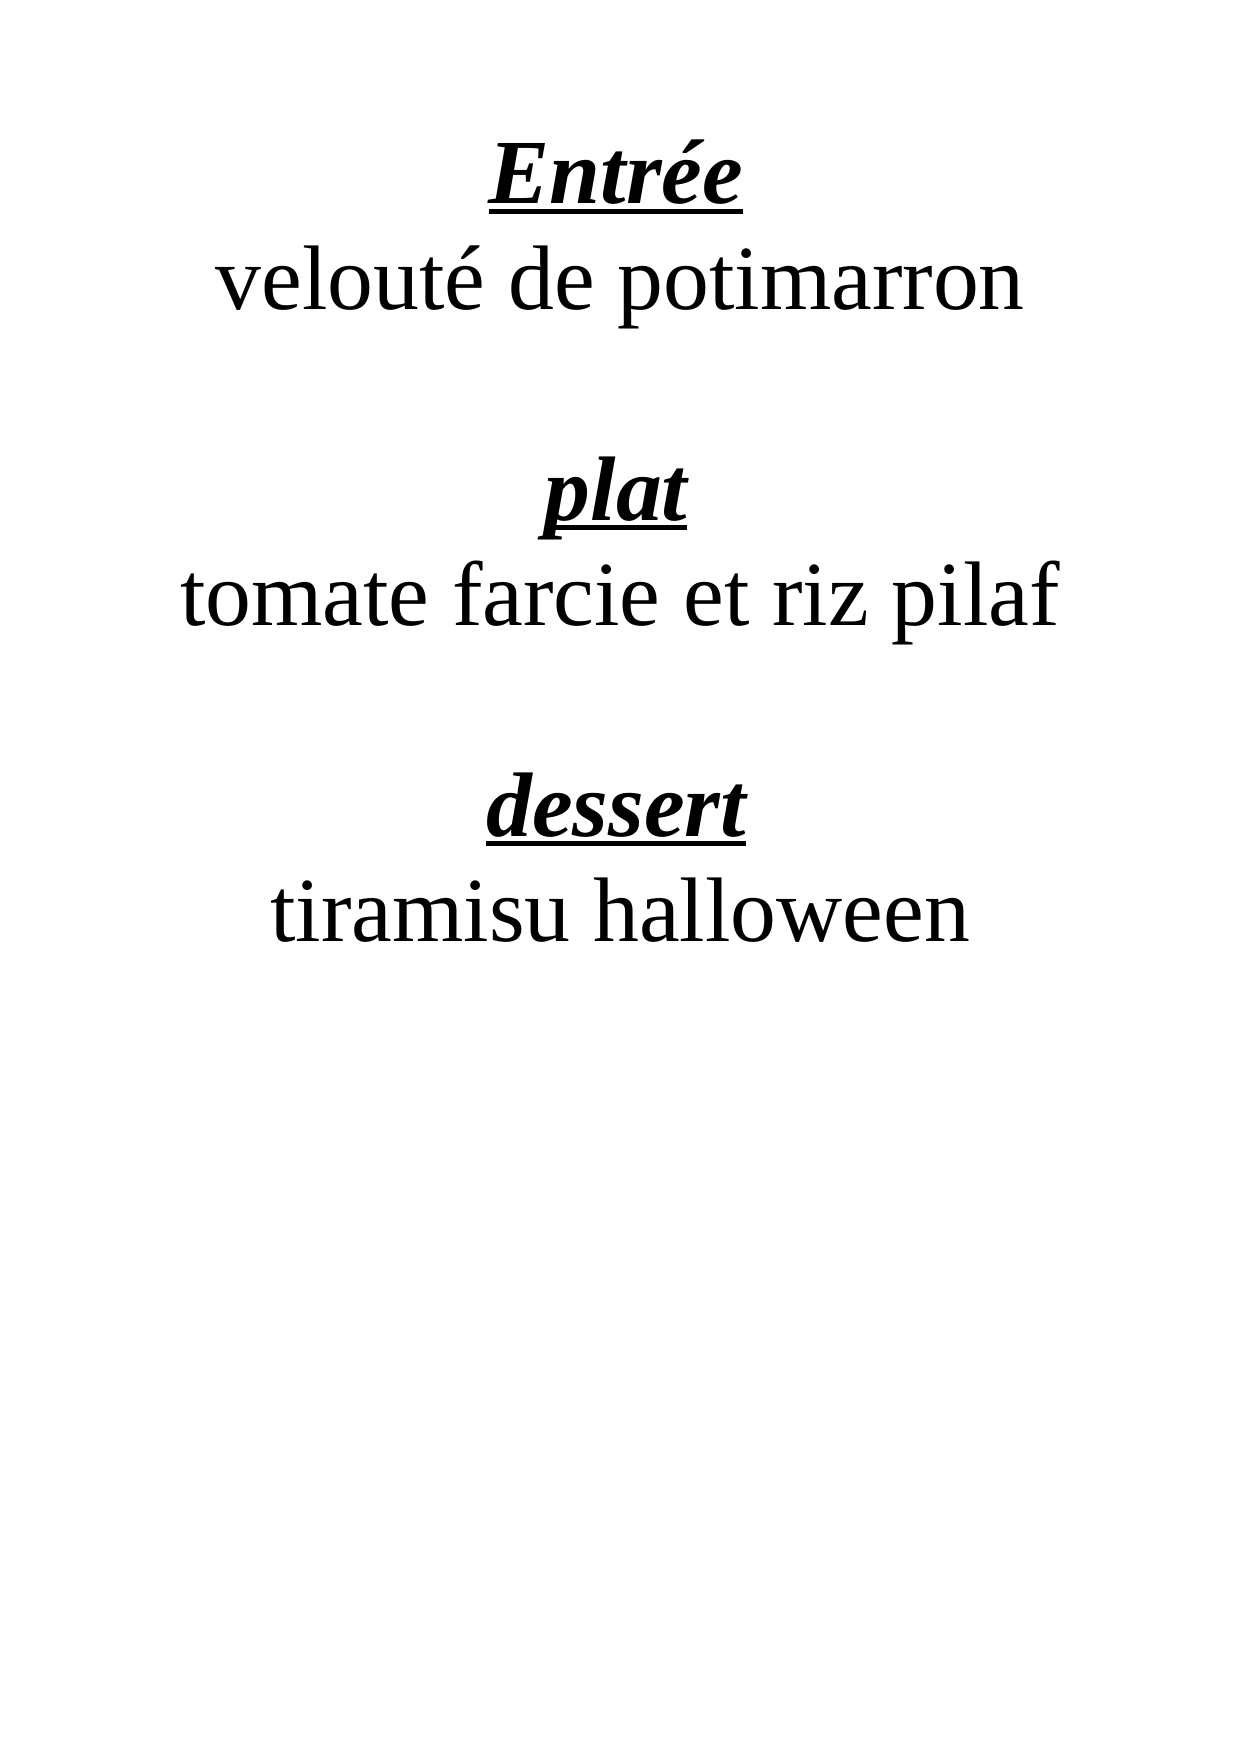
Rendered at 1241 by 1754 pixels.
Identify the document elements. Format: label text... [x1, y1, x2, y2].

text plat [118, 434, 1122, 540]
text tiramisu halloween [118, 856, 1122, 961]
text velouté de potimarron [118, 223, 1122, 329]
text tomate farcie et riz pilaf [118, 540, 1122, 645]
text dessert [118, 751, 1122, 856]
text Entrée [118, 118, 1122, 223]
